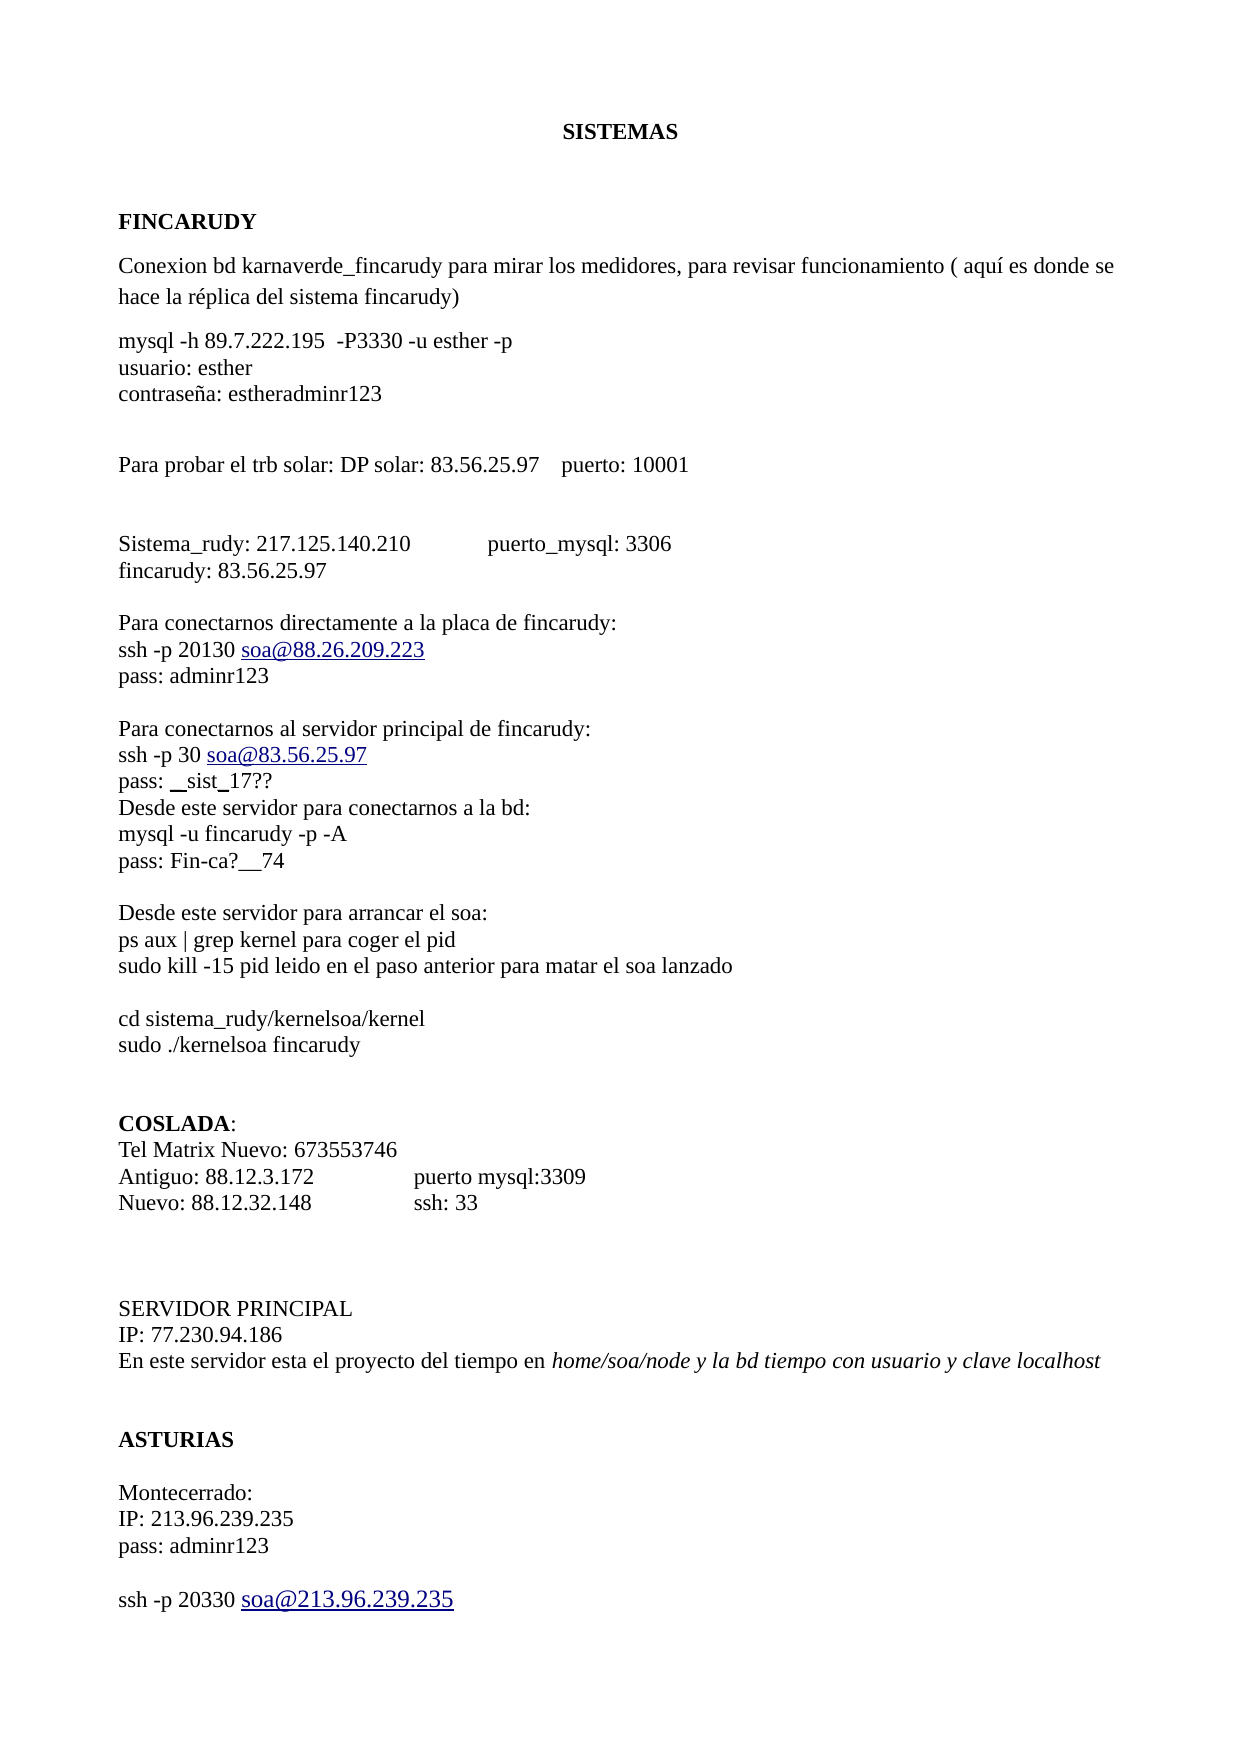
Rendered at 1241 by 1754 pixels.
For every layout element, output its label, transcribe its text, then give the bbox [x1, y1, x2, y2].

text IP: 213.96.239.235 [118, 1506, 1122, 1532]
text Desde este servidor para arrancar el soa: [118, 899, 1122, 926]
text En este servidor esta el proyecto del tiempo en home/soa/node y la bd tiempo con usuario y clave localhost [118, 1347, 1122, 1374]
text ssh -p 30 soa@83.56.25.97 [118, 741, 1122, 768]
text Para conectarnos directamente a la placa de fincarudy: [118, 609, 1122, 636]
text cd sistema_rudy/kernelsoa/kernel [118, 1005, 1122, 1031]
list mysql -h 89.7.222.195 -P3330 -u esther -p [118, 327, 1122, 354]
list usuario: esther [118, 354, 1122, 380]
text Montecerrado: [118, 1479, 1122, 1506]
text SISTEMAS [118, 118, 1122, 144]
text ASTURIAS [118, 1426, 1122, 1453]
text Tel Matrix Nuevo: 673553746 [118, 1137, 1122, 1163]
text COSLADA: [118, 1110, 1122, 1137]
text Para conectarnos al servidor principal de fincarudy: [118, 715, 1122, 741]
text mysql -u fincarudy -p -A [118, 820, 1122, 847]
text Para probar el trb solar: DP solar: 83.56.25.97 puerto: 10001 [118, 451, 1122, 478]
list contraseña: estheradminr123 [118, 380, 1122, 407]
text pass: adminr123 [118, 1532, 1122, 1558]
text pass: _ sist_17?? [118, 768, 1122, 794]
text ps aux | grep kernel para coger el pid [118, 926, 1122, 952]
text Nuevo: 88.12.32.148 ssh: 33 [118, 1189, 1122, 1216]
text Antiguo: 88.12.3.172 puerto mysql:3309 [118, 1163, 1122, 1189]
text fincarudy: 83.56.25.97 [118, 557, 1122, 583]
text pass: adminr123 [118, 662, 1122, 688]
text ssh -p 20330 soa@213.96.239.235 [118, 1584, 1122, 1613]
text SERVIDOR PRINCIPAL [118, 1295, 1122, 1321]
text Conexion bd karnaverde_fincarudy para mirar los medidores, para revisar funcionamiento ( aquí es donde se hace la réplica del sistema fincarudy) [118, 252, 1122, 309]
text FINCARUDY [118, 208, 1122, 234]
text Desde este servidor para conectarnos a la bd: [118, 794, 1122, 820]
text ssh -p 20130 soa@88.26.209.223 [118, 636, 1122, 662]
text sudo kill -15 pid leido en el paso anterior para matar el soa lanzado [118, 952, 1122, 978]
text IP: 77.230.94.186 [118, 1321, 1122, 1347]
text Sistema_rudy: 217.125.140.210 puerto_mysql: 3306 [118, 530, 1122, 557]
text sudo ./kernelsoa fincarudy [118, 1031, 1122, 1057]
text pass: Fin-ca?__74 [118, 847, 1122, 873]
